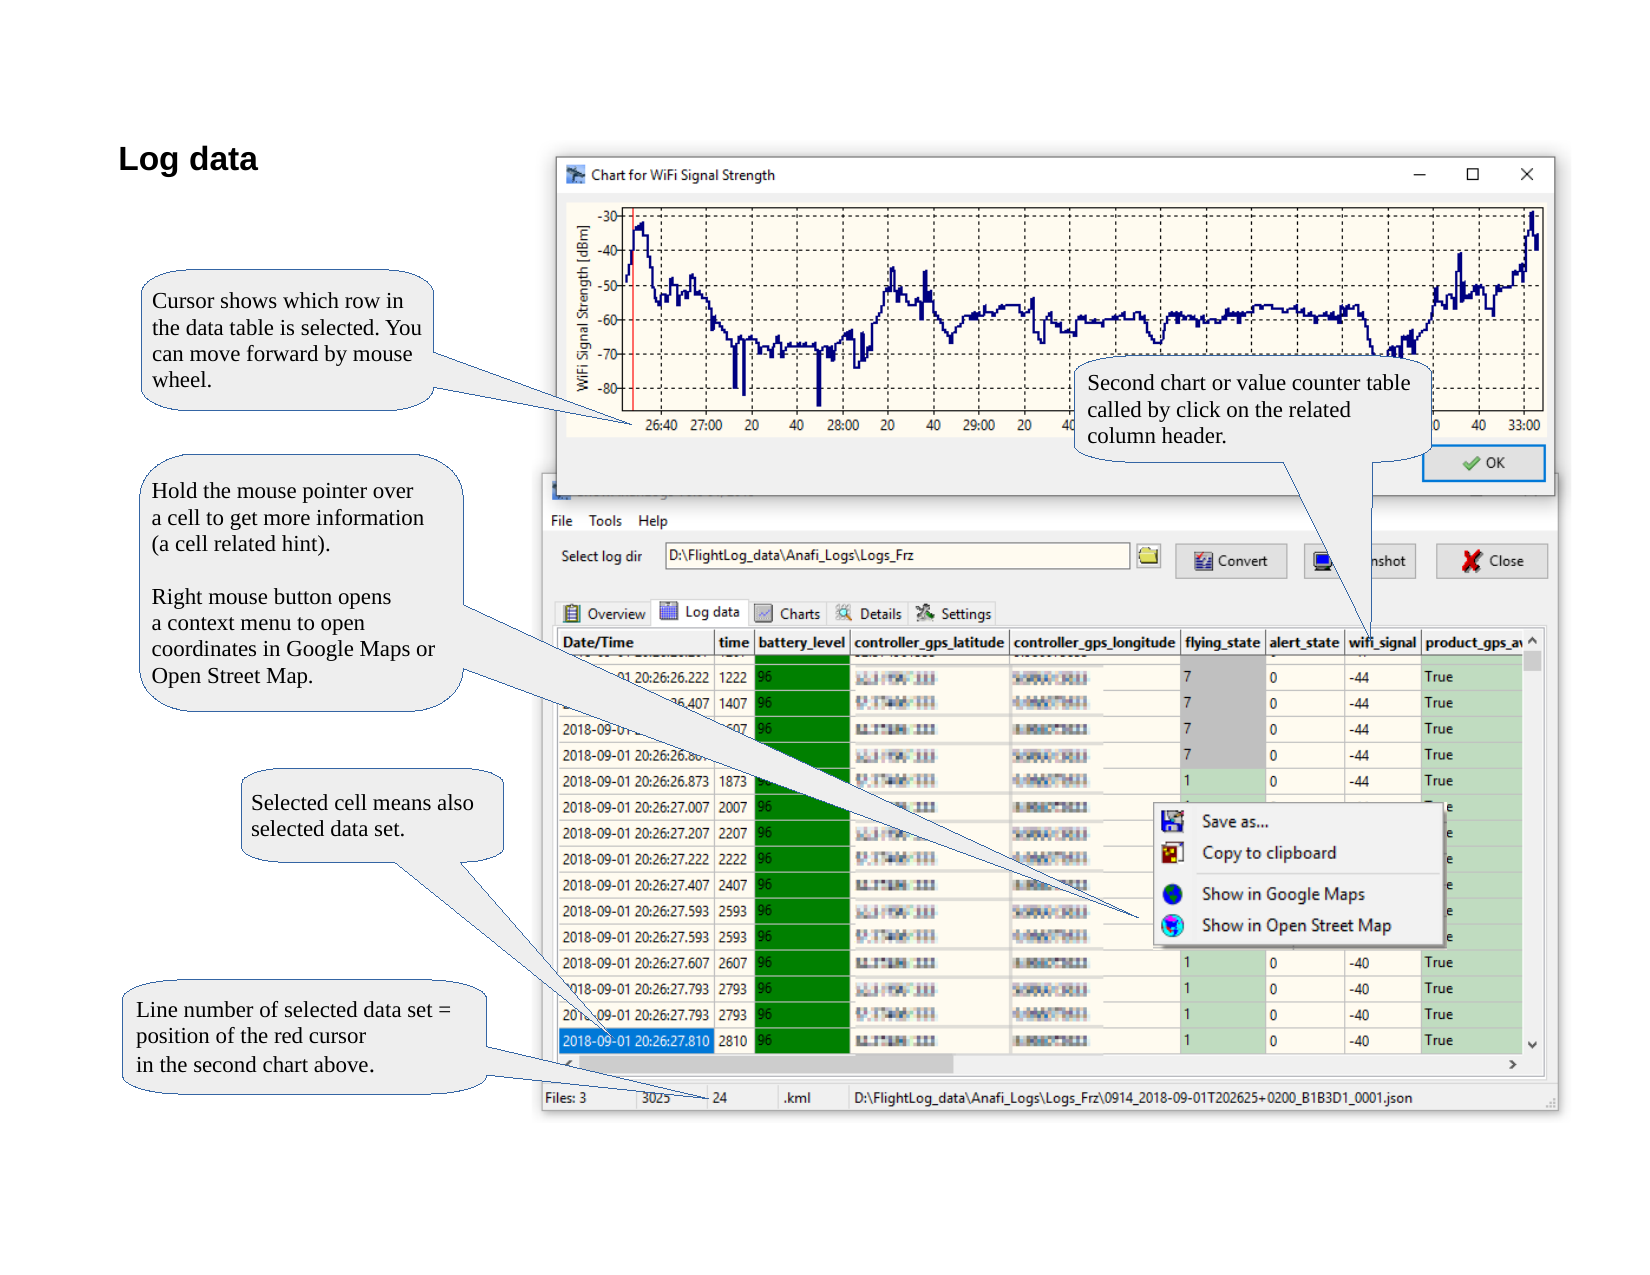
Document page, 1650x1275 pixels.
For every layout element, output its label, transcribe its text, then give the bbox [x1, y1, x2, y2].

subtitle Log data [118, 139, 1532, 178]
picture [531, 140, 1572, 1123]
